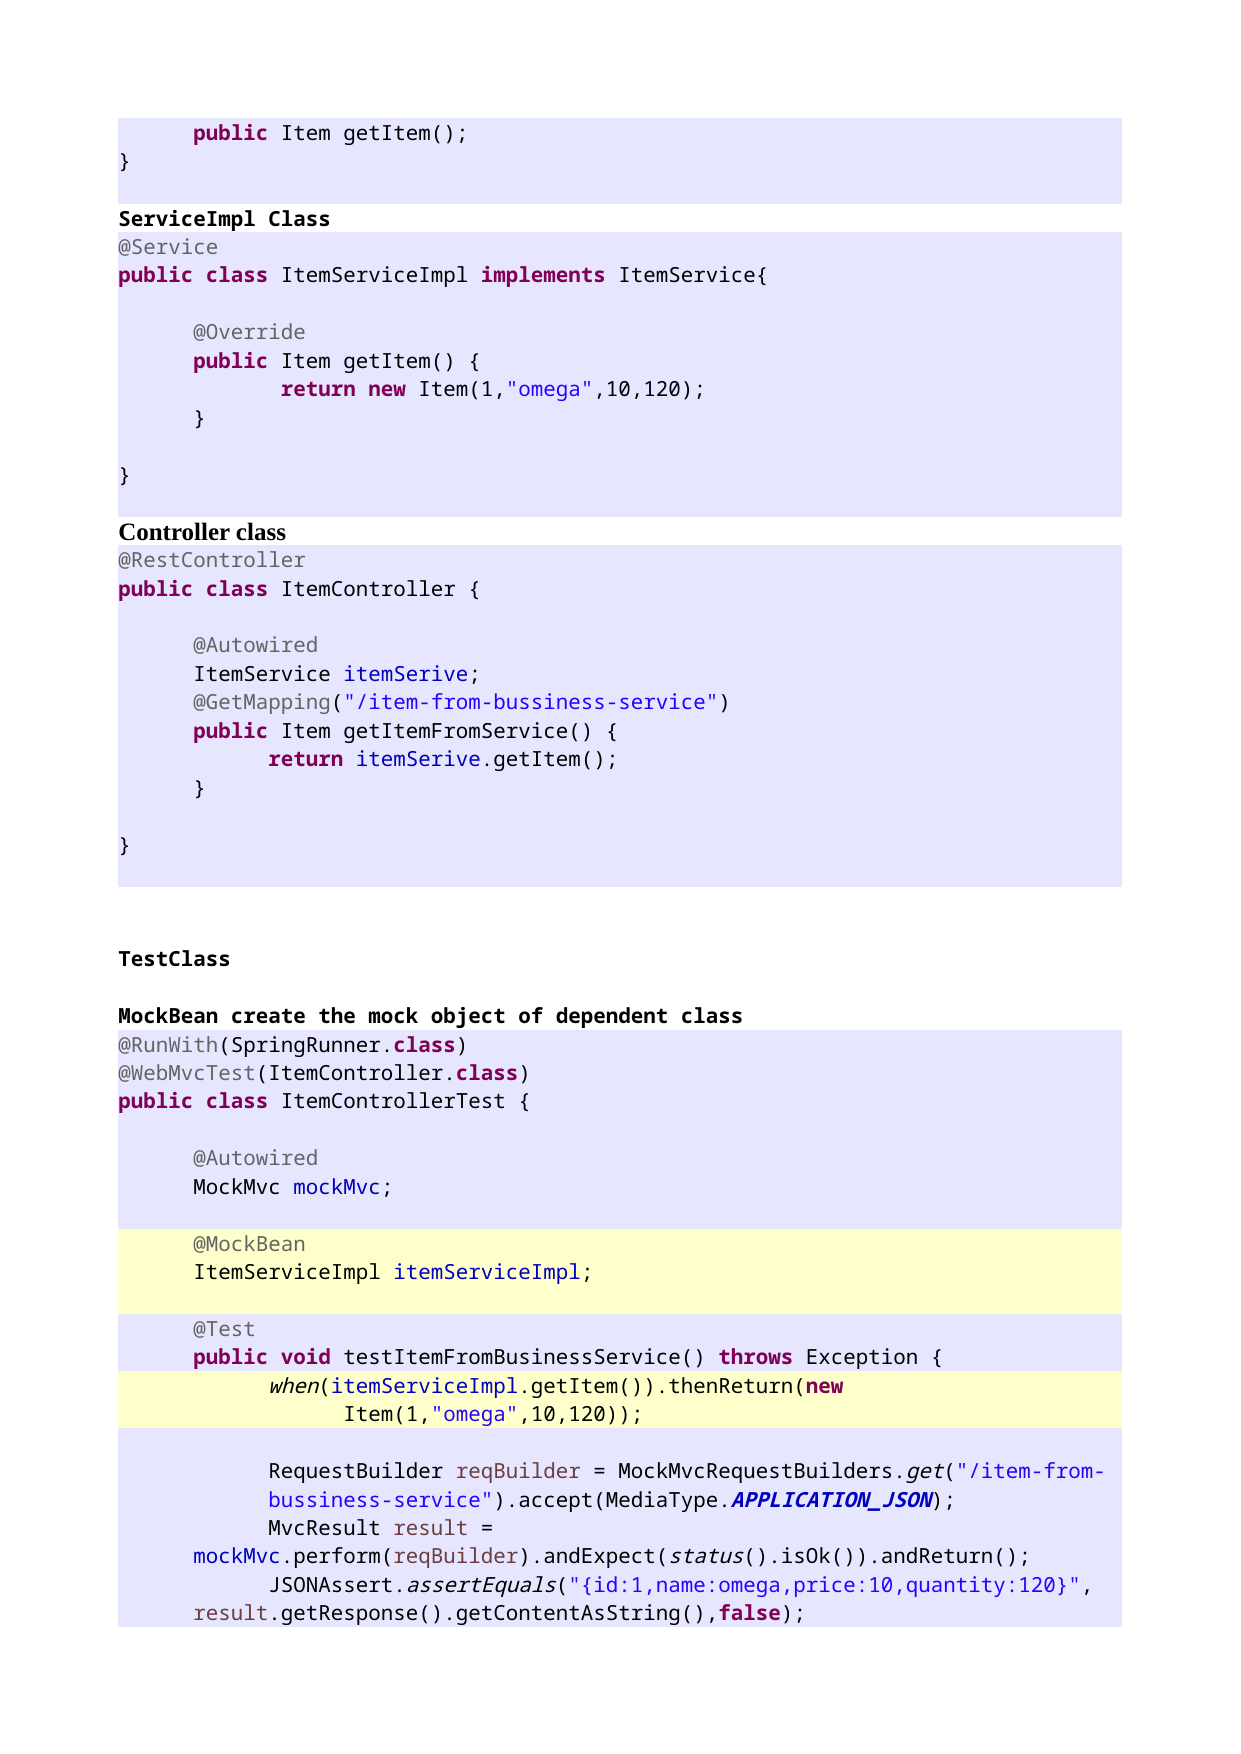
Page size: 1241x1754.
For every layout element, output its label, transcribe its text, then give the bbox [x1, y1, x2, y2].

text TestClass [118, 944, 1122, 973]
text public class ItemController { [118, 574, 1122, 602]
text public Item getItem() { [118, 346, 1122, 374]
text } [118, 403, 1122, 431]
text public Item getItemFromService() { [118, 716, 1122, 744]
text @Autowired [118, 631, 1122, 659]
text public class ItemControllerTest { [118, 1087, 1122, 1115]
text JSONAssert.assertEquals("{id:1,name:omega,price:10,quantity:120}", result.getResponse().getContentAsString(),false); [118, 1570, 1122, 1627]
text @MockBean [118, 1229, 1122, 1257]
text return itemSerive.getItem(); [118, 744, 1122, 773]
text @RestController [118, 545, 1122, 574]
text MockMvc mockMvc; [118, 1172, 1122, 1200]
text } [118, 460, 1122, 488]
text @Service [118, 232, 1122, 261]
text when(itemServiceImpl.getItem()).thenReturn(new Item(1,"omega",10,120)); [118, 1371, 1122, 1428]
text Controller class [118, 517, 1122, 545]
text public class ItemServiceImpl implements ItemService{ [118, 261, 1122, 289]
text @WebMvcTest(ItemController.class) [118, 1058, 1122, 1087]
text return new Item(1,"omega",10,120); [118, 374, 1122, 403]
text ServiceImpl Class [118, 204, 1122, 232]
text ItemServiceImpl itemServiceImpl; [118, 1257, 1122, 1286]
text MockBean create the mock object of dependent class [118, 1001, 1122, 1030]
text @RunWith(SpringRunner.class) [118, 1030, 1122, 1058]
text MvcResult result = mockMvc.perform(reqBuilder).andExpect(status().isOk()).andReturn(); [118, 1513, 1122, 1570]
text } [118, 830, 1122, 858]
text @Override [118, 317, 1122, 346]
text public void testItemFromBusinessService() throws Exception { [118, 1342, 1122, 1371]
text RequestBuilder reqBuilder = MockMvcRequestBuilders.get("/item-from- bussiness-service").accept(MediaType.APPLICATION_JSON); [118, 1456, 1122, 1513]
text ItemService itemSerive; [118, 659, 1122, 687]
text @Test [118, 1314, 1122, 1342]
text } [118, 773, 1122, 801]
text @GetMapping("/item-from-bussiness-service") [118, 687, 1122, 716]
text @Autowired [118, 1143, 1122, 1172]
text } [118, 147, 1122, 175]
text public Item getItem(); [118, 118, 1122, 147]
